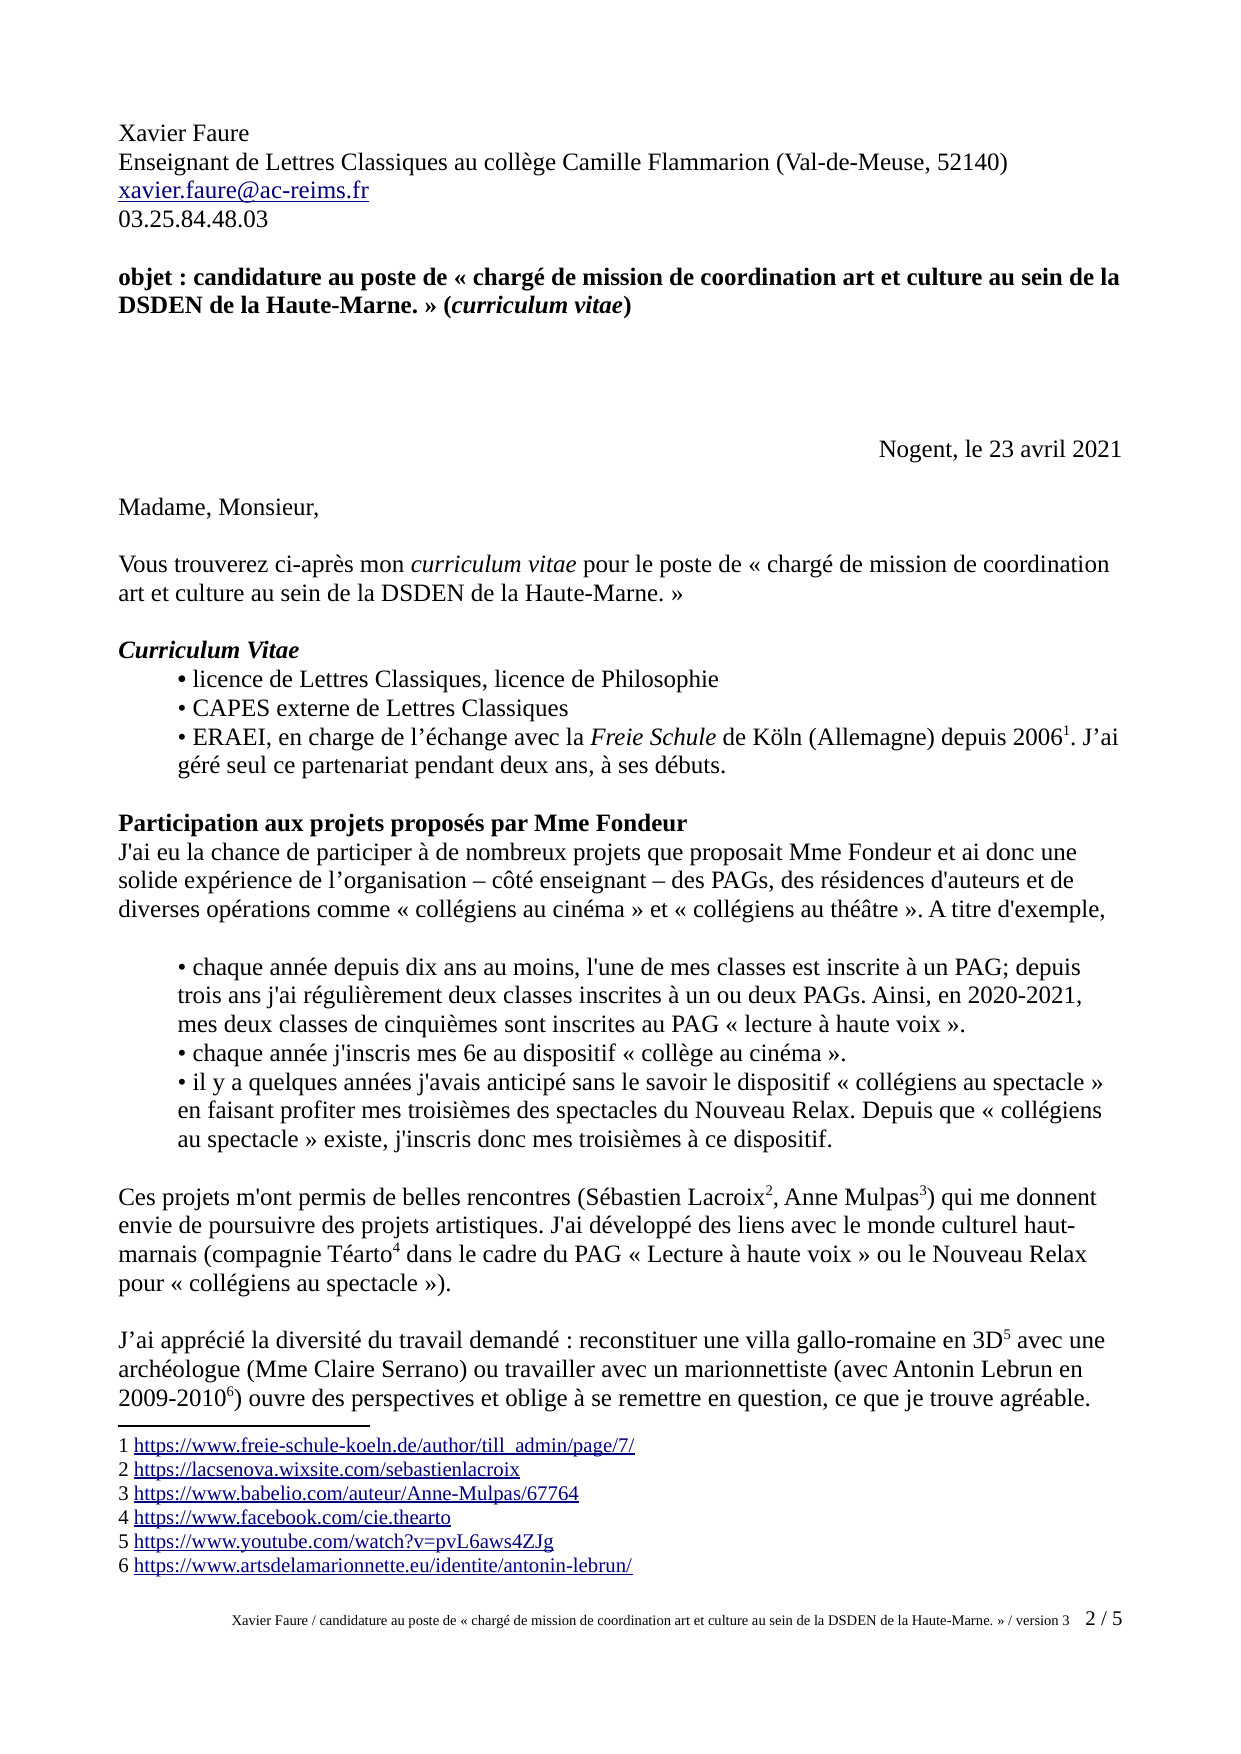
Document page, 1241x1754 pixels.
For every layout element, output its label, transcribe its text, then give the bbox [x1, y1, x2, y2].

text https://www.artsdelamarionnette.eu/identite/antonin-lebrun/ [118, 1553, 1122, 1577]
text • ERAEI, en charge de l’échange avec la Freie Schule de Köln (Allemagne) depuis 2006. J’ai géré seul ce partenariat pendant deux ans, à ses débuts. [177, 722, 1122, 779]
text https://lacsenova.wixsite.com/sebastienlacroix [118, 1457, 1122, 1481]
text https://www.babelio.com/auteur/Anne-Mulpas/67764 [118, 1481, 1122, 1505]
text J’ai apprécié la diversité du travail demandé : reconstituer une villa gallo-romaine en 3D avec une archéologue (Mme Claire Serrano) ou travailler avec un marionnettiste (avec Antonin Lebrun en 2009-2010) ouvre des perspectives et oblige à se remettre en question, ce que je trouve agréable. [118, 1326, 1122, 1412]
text https://www.youtube.com/watch?v=pvL6aws4ZJg [118, 1529, 1122, 1553]
text • CAPES externe de Lettres Classiques [177, 693, 1122, 722]
text J'ai eu la chance de participer à de nombreux projets que proposait Mme Fondeur et ai donc une solide expérience de l’organisation – côté enseignant – des PAGs, des résidences d'auteurs et de diverses opérations comme « collégiens au cinéma » et « collégiens au théâtre ». A titre d'exemple, [118, 837, 1122, 923]
text • chaque année depuis dix ans au moins, l'une de mes classes est inscrite à un PAG; depuis trois ans j'ai régulièrement deux classes inscrites à un ou deux PAGs. Ainsi, en 2020-2021, mes deux classes de cinquièmes sont inscrites au PAG « lecture à haute voix ». [177, 952, 1122, 1038]
text https://www.freie-schule-koeln.de/author/till_admin/page/7/ [118, 1432, 1122, 1457]
text • licence de Lettres Classiques, licence de Philosophie [177, 664, 1122, 693]
text • il y a quelques années j'avais anticipé sans le savoir le dispositif « collégiens au spectacle » en faisant profiter mes troisièmes des spectacles du Nouveau Relax. Depuis que « collégiens au spectacle » existe, j'inscris donc mes troisièmes à ce dispositif. [177, 1067, 1122, 1153]
text Xavier Faure [118, 118, 1122, 147]
text Madame, Monsieur, [118, 492, 1122, 521]
text Ces projets m'ont permis de belles rencontres (Sébastien Lacroix, Anne Mulpas) qui me donnent envie de poursuivre des projets artistiques. J'ai développé des liens avec le monde culturel haut-marnais (compagnie Téarto dans le cadre du PAG « Lecture à haute voix » ou le Nouveau Relax pour « collégiens au spectacle »). [118, 1182, 1122, 1297]
text xavier.faure@ac-reims.fr [118, 176, 1122, 204]
text https://www.facebook.com/cie.thearto [118, 1505, 1122, 1529]
text Participation aux projets proposés par Mme Fondeur [118, 808, 1122, 837]
text Curriculum Vitae [118, 636, 1122, 664]
text objet : candidature au poste de « chargé de mission de coordination art et culture au sein de la DSDEN de la Haute-Marne. » (curriculum vitae) [118, 262, 1122, 319]
text Vous trouverez ci-après mon curriculum vitae pour le poste de « chargé de mission de coordination art et culture au sein de la DSDEN de la Haute-Marne. » [118, 549, 1122, 607]
text Enseignant de Lettres Classiques au collège Camille Flammarion (Val-de-Meuse, 52140) [118, 147, 1122, 176]
text • chaque année j'inscris mes 6e au dispositif « collège au cinéma ». [177, 1038, 1122, 1067]
text 03.25.84.48.03 [118, 204, 1122, 233]
text Nogent, le 23 avril 2021 [118, 434, 1122, 463]
